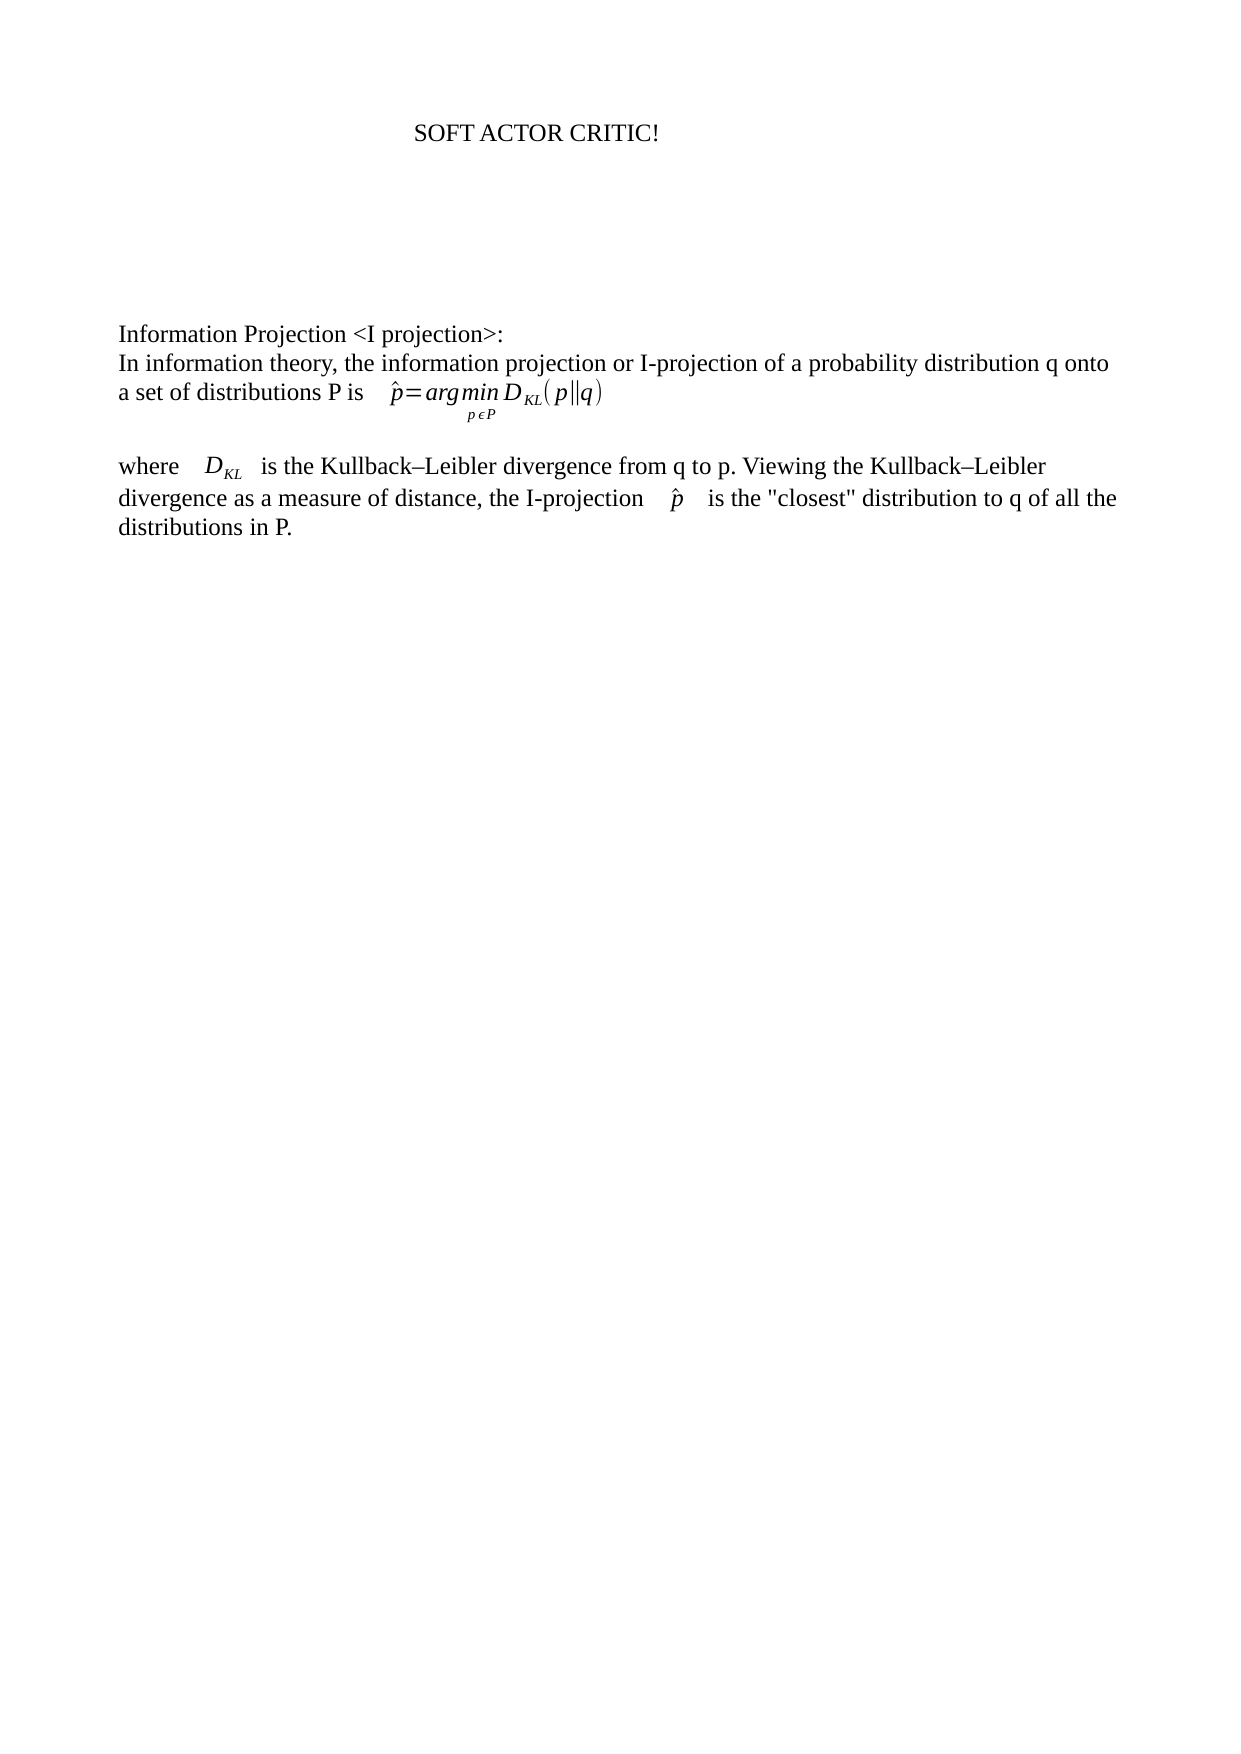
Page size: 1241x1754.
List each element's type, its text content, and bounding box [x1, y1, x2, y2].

text SOFT ACTOR CRITIC! [118, 118, 1122, 147]
text where is the Kullback–Leibler divergence from q to p. Viewing the Kullback–Leibler divergence as a measure of distance, the I-projection is the "closest" distribution to q of all the distributions in P. [118, 451, 1122, 541]
text Information Projection <I projection>: [118, 319, 1122, 348]
text In information theory, the information projection or I-projection of a probability distribution q onto a set of distributions P is [118, 348, 1122, 422]
